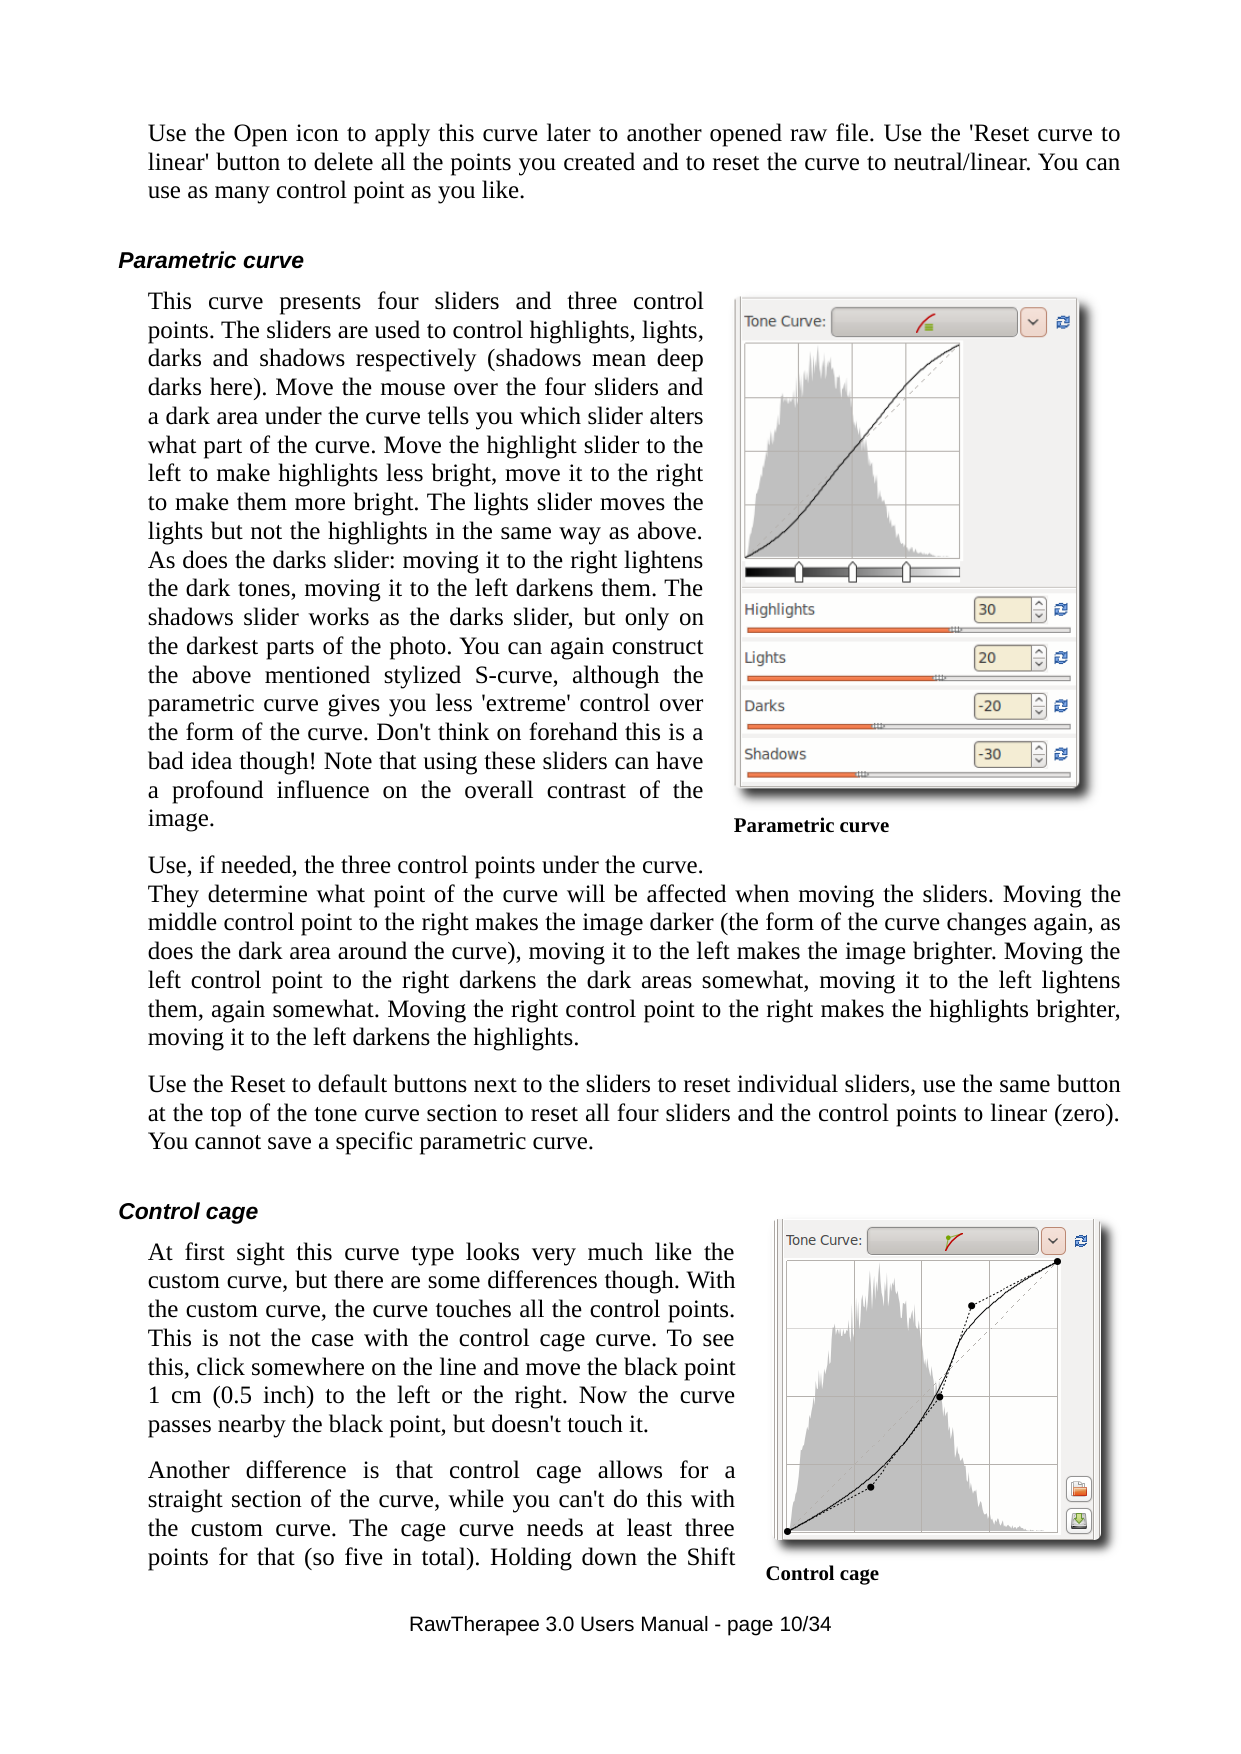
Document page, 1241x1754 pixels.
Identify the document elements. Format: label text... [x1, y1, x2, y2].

text Parametric curve [734, 302, 1111, 837]
text Use the Reset to default buttons next to the sliders to reset individual sliders, use the same button at the top of the tone curve section to reset all four sliders and the control points to linear (zero). You cannot save a specific parametric curve. [148, 1069, 1122, 1155]
text Use, if needed, the three control points under the curve. They determine what point of the curve will be affected when moving the sliders. Moving the middle control point to the right makes the image darker (the form of the curve changes again, as does the dark area around the curve), moving it to the left makes the image brighter. Moving the left control point to the right darkens the dark areas somewhat, moving it to the left lightens them, again somewhat. Moving the right control point to the right makes the highlights brighter, moving it to the left darkens the highlights. [148, 850, 1122, 1051]
text This curve presents four sliders and three control points. The sliders are used to control highlights, lights, darks and shadows respectively (shadows mean deep darks here). Move the mouse over the four sliders and a dark area under the curve tells you which slider alters what part of the curve. Move the highlight slider to the left to make highlights less bright, move it to the right to make them more bright. The lights slider moves the lights but not the highlights in the same way as above. As does the darks slider: moving it to the right lightens the dark tones, moving it to the left darkens them. The shadows slider works as the darks slider, but only on the darkest parts of the photo. You can again construct the above mentioned stylized S-curve, although the parametric curve gives you less 'extreme' control over the form of the curve. Don't think on forehand this is a bad idea though! Note that using these sliders can have a profound influence on the overall contrast of the image. [148, 286, 1122, 832]
text Use the Open icon to apply this curve later to another opened raw file. Use the 'Reset curve to linear' button to delete all the points you created and to reset the curve to neutral/linear. You can use as many control point as you like. [148, 118, 1122, 204]
picture [765, 1212, 1123, 1562]
text Control cage [765, 1562, 1122, 1585]
picture [726, 289, 1104, 813]
text Another difference is that control cage allows for a straight section of the curve, while you can't do this with the custom curve. The cage curve needs at least three points for that (so five in total). Holding down the Shift [148, 1456, 765, 1571]
text At first sight this curve type looks very much like the custom curve, but there are some differences though. With the custom curve, the curve touches all the control points. This is not the case with the control cage curve. To see this, click somewhere on the line and move the black point 1 cm (0.5 inch) to the left or the right. Now the curve passes nearby the black point, but doesn't touch it. [148, 1237, 765, 1438]
subtitle Control cage [118, 1198, 1122, 1224]
subtitle Parametric curve [118, 247, 1122, 273]
